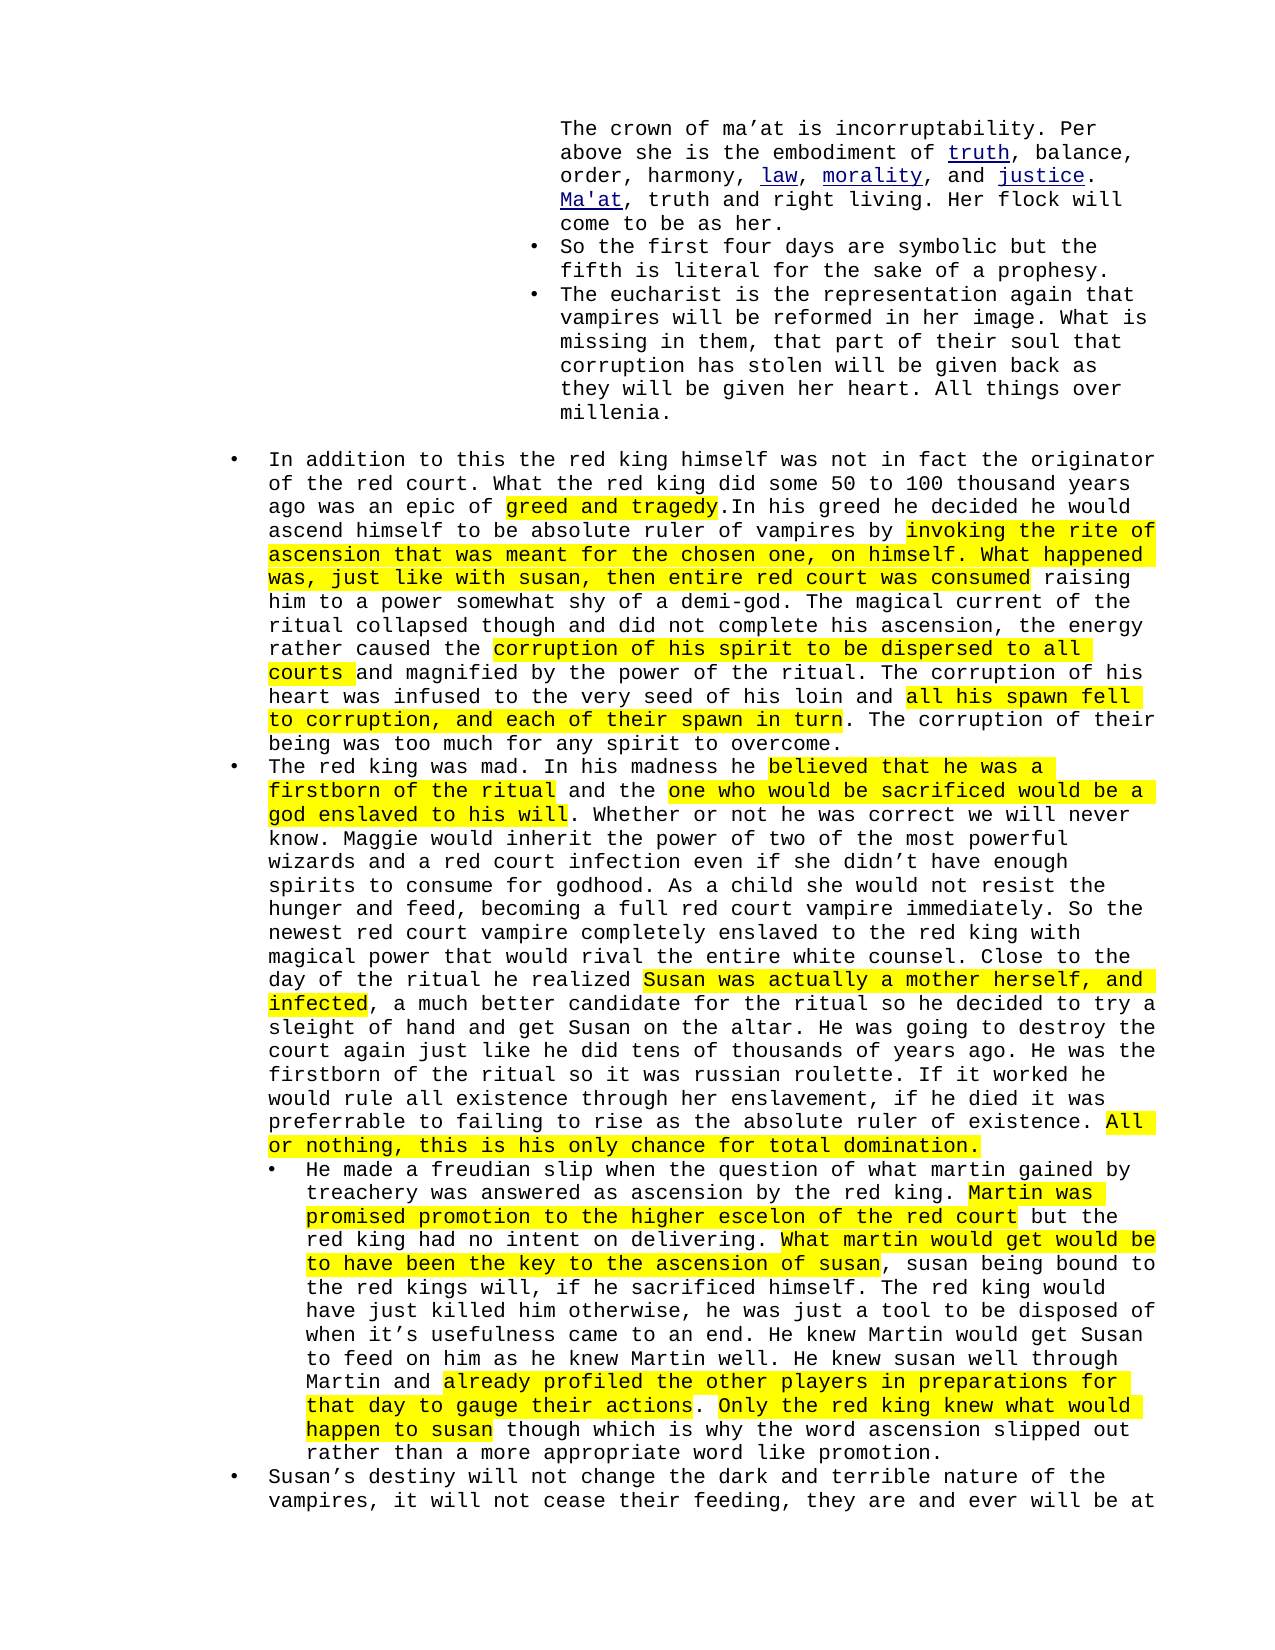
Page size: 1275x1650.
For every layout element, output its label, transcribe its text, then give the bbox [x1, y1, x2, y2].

list So the first four days are symbolic but the fifth is literal for the sake of a prophesy. [531, 236, 1157, 284]
list The crown of ma’at is incorruptability. Per above she is the embodiment of truth, balance, order, harmony, law, morality, and justice. Ma'at, truth and right living. Her flock will come to be as her. [531, 118, 1157, 236]
list He made a freudian slip when the question of what martin gained by treachery was answered as ascension by the red king. Martin was promised promotion to the higher escelon of the red court but the red king had no intent on delivering. What martin would get would be to have been the key to the ascension of susan, susan being bound to the red kings will, if he sacrificed himself. The red king would have just killed him otherwise, he was just a tool to be disposed of when it’s usefulness came to an end. He knew Martin would get Susan to feed on him as he knew Martin well. He knew susan well through Martin and already profiled the other players in preparations for that day to gauge their actions. Only the red king knew what would happen to susan though which is why the word ascension slipped out rather than a more appropriate word like promotion. [268, 1158, 1157, 1466]
list The red king was mad. In his madness he believed that he was a firstborn of the ritual and the one who would be sacrificed would be a god enslaved to his will. Whether or not he was correct we will never know. Maggie would inherit the power of two of the most powerful wizards and a red court infection even if she didn’t have enough spirits to consume for godhood. As a child she would not resist the hunger and feed, becoming a full red court vampire immediately. So the newest red court vampire completely enslaved to the red king with magical power that would rival the entire white counsel. Close to the day of the ritual he realized Susan was actually a mother herself, and infected, a much better candidate for the ritual so he decided to try a sleight of hand and get Susan on the altar. He was going to destroy the court again just like he did tens of thousands of years ago. He was the firstborn of the ritual so it was russian roulette. If it worked he would rule all existence through her enslavement, if he died it was preferrable to failing to rise as the absolute ruler of existence. All or nothing, this is his only chance for total domination. [231, 757, 1157, 1158]
list Susan’s destiny will not change the dark and terrible nature of the vampires, it will not cease their feeding, they are and ever will be at [231, 1466, 1157, 1513]
list In addition to this the red king himself was not in fact the originator of the red court. What the red king did some 50 to 100 thousand years ago was an epic of greed and tragedy.In his greed he decided he would ascend himself to be absolute ruler of vampires by invoking the rite of ascension that was meant for the chosen one, on himself. What happened was, just like with susan, then entire red court was consumed raising him to a power somewhat shy of a demi-god. The magical current of the ritual collapsed though and did not complete his ascension, the energy rather caused the corruption of his spirit to be dispersed to all courts and magnified by the power of the ritual. The corruption of his heart was infused to the very seed of his loin and all his spawn fell to corruption, and each of their spawn in turn. The corruption of their being was too much for any spirit to overcome. [231, 449, 1157, 757]
list The eucharist is the representation again that vampires will be reformed in her image. What is missing in them, that part of their soul that corruption has stolen will be given back as they will be given her heart. All things over millenia. [531, 284, 1157, 426]
